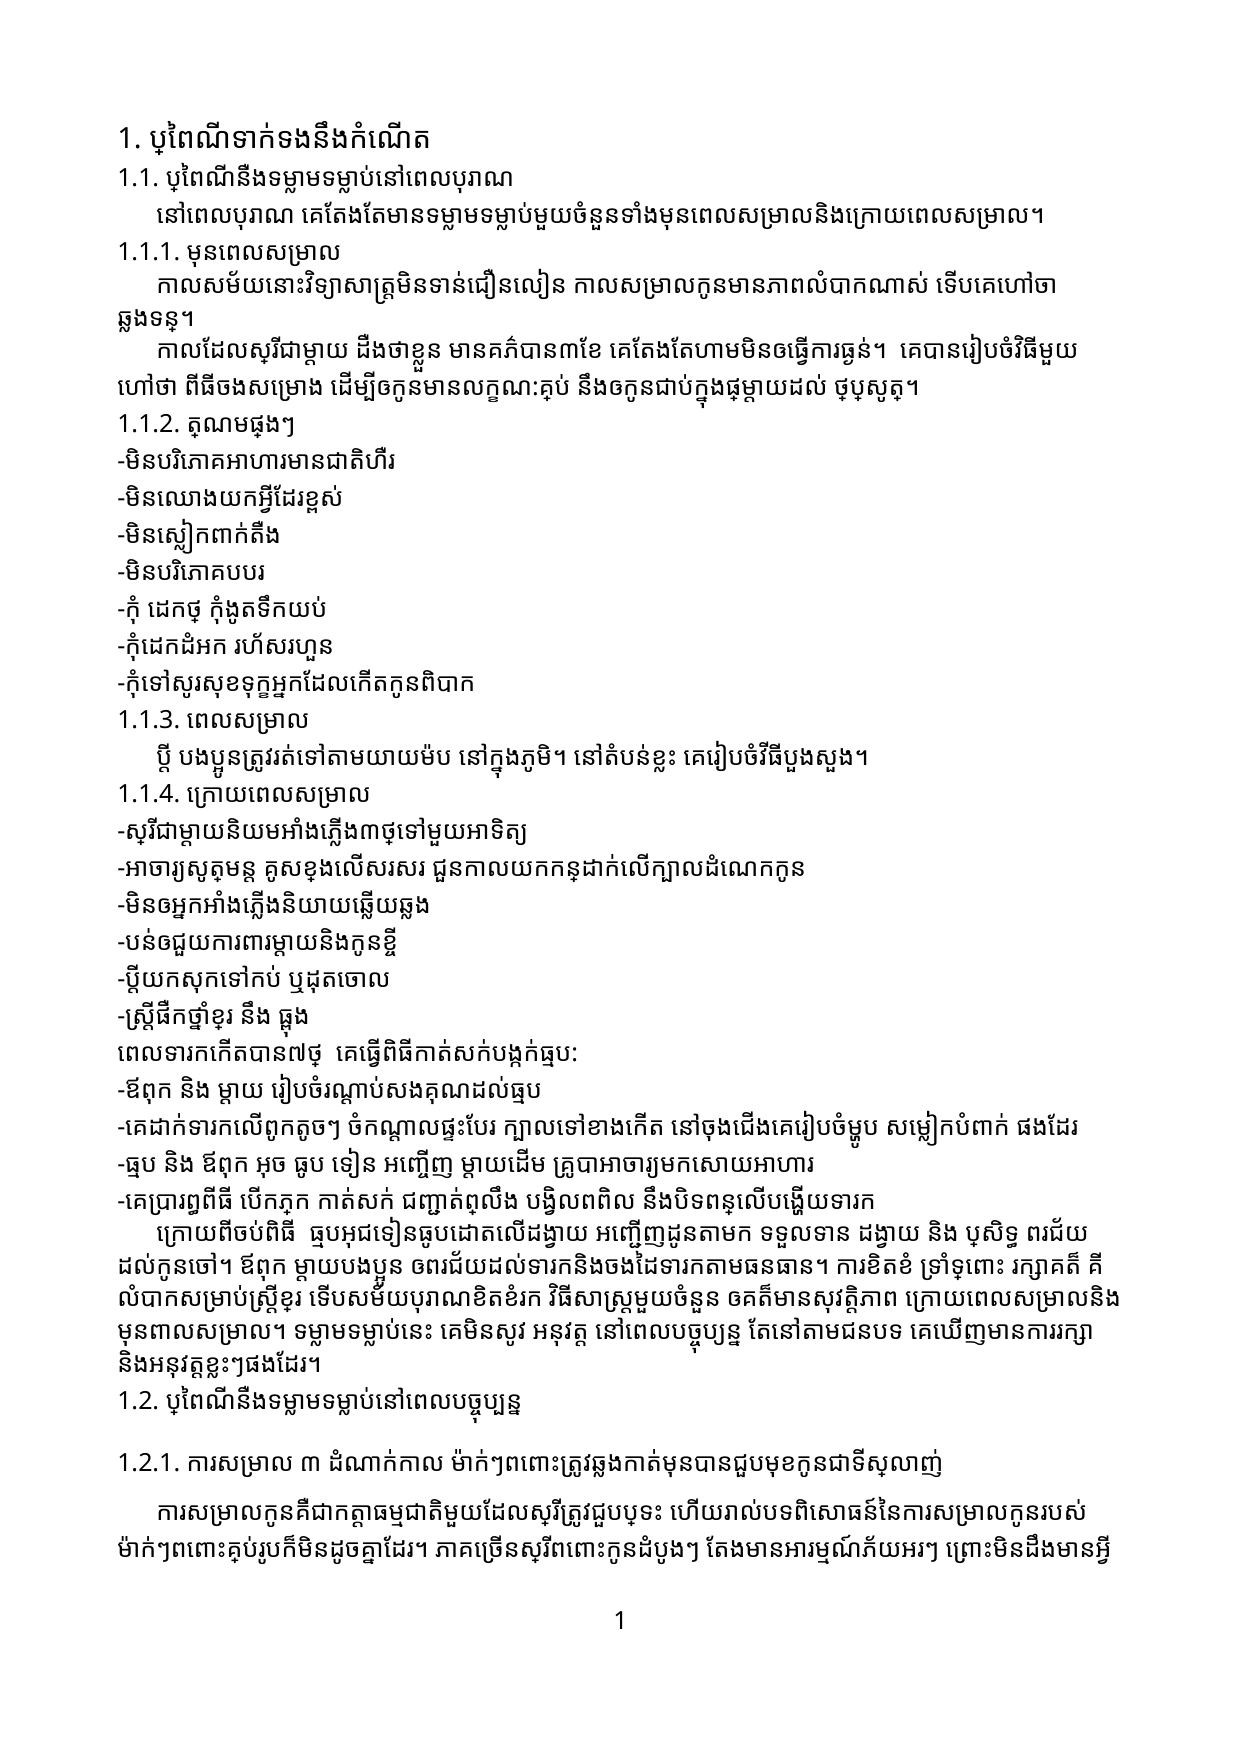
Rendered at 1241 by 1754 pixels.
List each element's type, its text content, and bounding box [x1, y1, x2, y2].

text 1.1.4. ក្រោយពេលសម្រាល [117, 776, 1123, 812]
text ក្រោយពីចប់ពិធី ធ្មបអុជទៀនធូបដោតលើដង្វាយ អញ្ជើញដូនតាមក ទទួលទាន ដង្វាយ និង ប្រសិទ្ធ ពរជ័យ ដល់កូនចៅ។ ឪពុក ម្តាយបងប្អូន ឲពរជ័យដល់ទារកនិងចងដៃទារកតាមធនធាន។ ការខិតខំ ទ្រាំទ្រពោះ រក្សាគត៏ គី លំបាកសម្រាប់ស្រ្តីខ្មែរ ទើបសម័យបុរាណខិតខំរក វិធីសាស្រ្តមួយចំនួន ឲគត៏មានសុវត្តិភាព ក្រោយពេលសម្រាលនិងមុនពាលសម្រាល។ ទម្លាមទម្លាប់នេះ គេមិនសូវ អនុវត្ត នៅពេលបច្ចុប្យន្ន តែនៅតាមជនបទ គេឃើញមានការរក្សានិងអនុវត្តខ្លះៗផងដែរ។ [117, 1219, 1123, 1382]
text -គេដាក់ទារកលើពូកតូចៗ ចំកណ្តាលផ្ទះបែរ ក្បាលទៅខាងកើត នៅចុងជើងគេរៀបចំម្ហូប សម្លៀកបំពាក់ ផងដែរ [117, 1108, 1123, 1145]
text -មិនឈោងយកអ្វីដែរខ្ពស់ [117, 480, 1123, 517]
text 1.1.1. មុនពេលសម្រាល [117, 234, 1123, 271]
text -គេប្រារព្ធពីធី បើកភ្នែក កាត់សក់ ជញ្ជាត់ព្រលឹង បង្វិលពពិល នឹងបិទពន្លៃលើបង្ហើយទារក [117, 1182, 1123, 1219]
text -កុំទៅសូរសុខទុក្ខអ្នកដែលកើតកូនពិបាក [117, 664, 1123, 702]
text កាលសម័យនោះវិទ្យាសាត្រ្តមិនទាន់ជឿនលៀន កាលសម្រាលកូនមានភាពលំបាកណាស់ ទើបគេហៅចា ឆ្លងទន្លេ។ [117, 271, 1123, 336]
text -ធ្មប និង ឪពុក អុច ធូប ទៀន អញ្ចើញ ម្តាយដើម គ្រូបាអាចារ្យមកសោយអាហារ [117, 1145, 1123, 1182]
text -ស្ត្រីជាម្តាយនិយមអាំងភ្លើង៣ថ្ងៃទៅមួយអាទិត្យ [117, 812, 1123, 849]
text -មិនឲអ្នកអាំងភ្លើងនិយាយឆ្លើយឆ្លង [117, 886, 1123, 923]
text ពេលទារកកើតបាន៧ថ្ងៃ គេធ្វើពិធីកាត់សក់បង្កក់ធ្មប: [117, 1034, 1123, 1071]
text -ប្តីយកសុកទៅកប់ ឬដុតចោល [117, 960, 1123, 997]
text 1.2. ប្រពៃណីនឺងទម្លាមទម្លាប់នៅពេល​បច្ចុប្បន្ន [117, 1382, 1123, 1419]
text -បន់ឲជួយការពារម្តាយនិងកូនខ្ចី [117, 923, 1123, 960]
text ការ​សម្រាល​កូន​គឺ​ជា​កត្តា​ធម្មជាតិ​មួយ​ដែល​ស្ត្រី​ត្រូវ​ជួប​ប្រទះ ហើយ​រាល់​បទពិសោធន៍​នៃ​ការ​សម្រាល​កូន​របស់​ម៉ាក់​ៗ​ពពោះ​គ្រប់​រូប​ក៏​មិន​ដូច​គ្នា​ដែរ។ ភាគ​ច្រើន​ស្ត្រី​ពពោះ​កូន​ដំបូង​ៗ តែង​មាន​អារម្មណ៍​ភ័យ​អរ​ៗ ព្រោះ​មិន​ដឹង​មាន​អ្វី​នឹង​កើត​ឡើង​ខ្លះ​នៅ​ពេល​សម្រាល។ ការ​សម្រាល​កូន​ត្រូវ​បាន​ចែក​ចេញ​ជា​ ៣​ ដំណាក់​កាល គឺ​ដំណាក់​កាល​ដំបូង ដំណាក់​កាល​ឈឺ​ពោះ​កើត​កូន និង​ដំណាក់​ការ​សម្រាល​។ [117, 1494, 1123, 1568]
text -កុំ ដេកថ្ងៃ កុំងូតទឹកយប់ [117, 591, 1123, 628]
text 1.1. ប្រពៃណីនឺងទម្លាមទម្លាប់នៅពេល​បុរាណ [117, 160, 1123, 197]
text -កុំដេកដំអក រហ័សរហួន [117, 628, 1123, 664]
text -មិនស្លៀកពាក់តឺង [117, 517, 1123, 554]
text -ស្រ្តីផឺកថ្នាំខ្មែរ នឹង ធ្ពុង [117, 997, 1123, 1034]
subtitle 1.2.1. ការសម្រាល ៣ ដំណាក់កាល ម៉ាក់ៗពពោះត្រូវឆ្លងកាត់មុនបានជួបមុខកូនជាទីស្រលាញ់ [117, 1444, 1123, 1481]
text កាលដែលស្ត្រីជាម្តាយ ដឺងថាខ្លួន មានគភ៌បាន៣ខែ គេតែងតែហាមមិនឲធ្វើការធ្ងន់។ គេបានរៀបចំវិធីមួយ ហៅថា ពីធីចងសម្រោង ដើម្បីឲកូនមានលក្ខណ:គ្រប់ នឹងឲកូនជាប់ក្នុងផ្ទៃម្តាយដល់ ថ្ងៃប្រសូត្រ។ [117, 336, 1123, 406]
text -ឪពុក និង ម្តាយ រៀបចំរណ្តាប់សងគុណដល់ធ្មប [117, 1071, 1123, 1108]
text 1. ប្រពៃណីទាក់ទងនឹងកំណើត [117, 117, 1123, 160]
text 1.1.3. ពេលសម្រាល ប្តី បងប្អូនត្រូវរត់ទៅតាមយាយម៉ប នៅក្នុងភូមិ។ នៅតំបន់ខ្លះ គេរៀបចំវីធីបួងសួង។ [117, 702, 1123, 776]
text 1.1.2. ត្រណមផ្សេងៗ [117, 406, 1123, 443]
text -អាចារ្យសូត្រមន្ត គូសខ្វែងលើសរសរ ជួនកាលយកកន្រ្តៃដាក់លើក្បាលដំណេកកូន [117, 849, 1123, 886]
text នៅពេលបុរាណ​​ គេតែងតែមានទម្លាមទម្លាប់មួយចំនួនទាំងមុនពេលសម្រាល​និង​ក្រោយ​ពេល​សម្រាល។ [117, 197, 1123, 234]
text -មិនបរិភោគអាហារមានជាតិហឺរ [117, 443, 1123, 480]
text -មិនបរិភោគបបរ [117, 554, 1123, 591]
